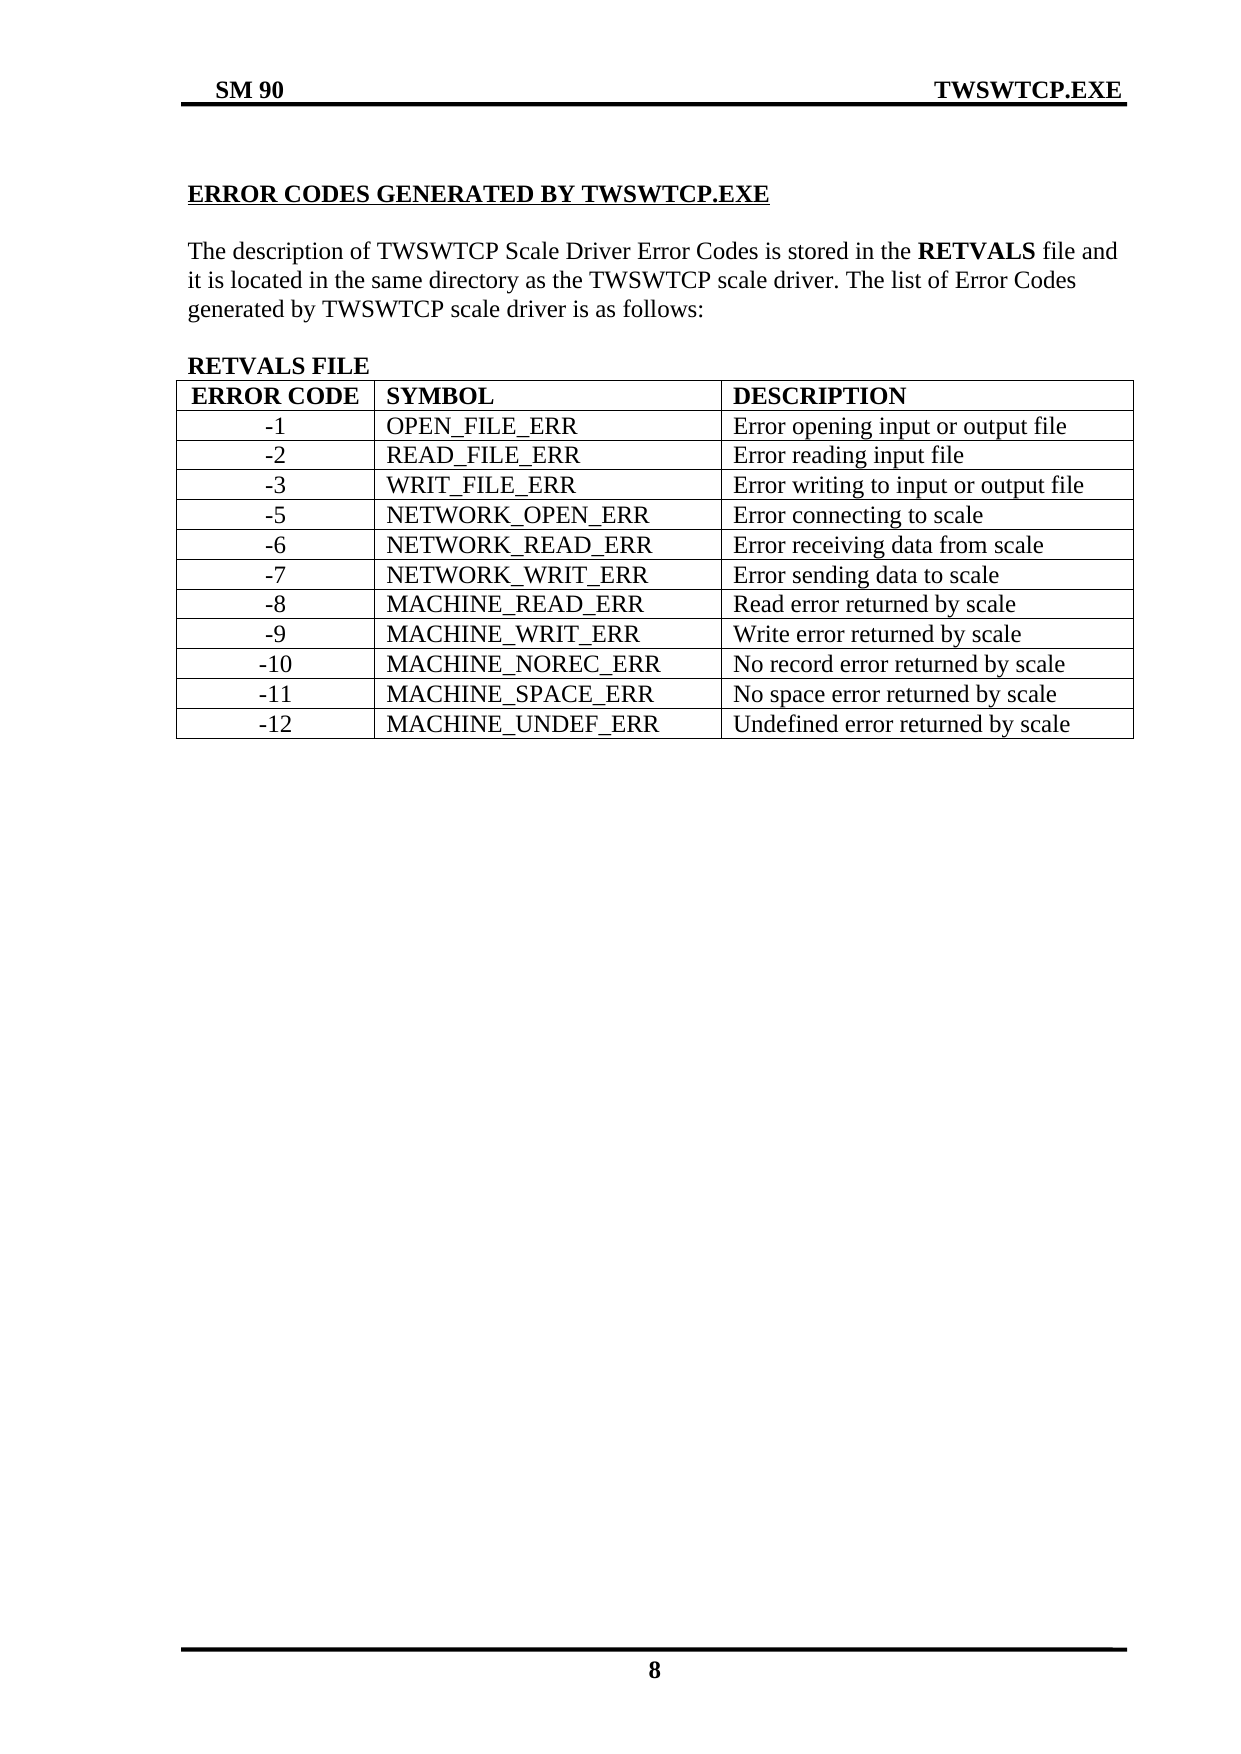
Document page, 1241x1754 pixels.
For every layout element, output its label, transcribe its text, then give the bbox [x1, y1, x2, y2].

table_cell NETWORK_OPEN_ERR [375, 500, 721, 529]
table_cell Write error returned by scale [722, 619, 1133, 648]
table_cell Error receiving data from scale [722, 530, 1133, 559]
text The description of TWSWTCP Scale Driver Error Codes is stored in the RETVALS file and it is located in the same directory as the TWSWTCP scale driver. The list of Error Codes generated by TWSWTCP scale driver is as follows: [187, 236, 1122, 322]
table_cell OPEN_FILE_ERR [375, 411, 721, 439]
table_header DESCRIPTION [722, 381, 1133, 410]
table_header ERROR CODE [177, 381, 374, 410]
table_cell NETWORK_READ_ERR [375, 530, 721, 559]
table_cell MACHINE_READ_ERR [375, 590, 721, 618]
table_cell -3 [177, 470, 374, 499]
subtitle ERROR CODES GENERATED BY TWSWTCP.EXE [187, 179, 1122, 207]
table_cell WRIT_FILE_ERR [375, 470, 721, 499]
table_cell -1 [177, 411, 374, 439]
table_cell -8 [177, 590, 374, 618]
table_cell -2 [177, 441, 374, 469]
table_cell MACHINE_UNDEF_ERR [375, 709, 721, 737]
table_cell MACHINE_SPACE_ERR [375, 679, 721, 708]
text RETVALS FILE [187, 351, 1122, 380]
table_header SYMBOL [375, 381, 721, 410]
table_cell Undefined error returned by scale [722, 709, 1133, 737]
table_cell -7 [177, 560, 374, 588]
table_cell No record error returned by scale [722, 649, 1133, 678]
table_cell -9 [177, 619, 374, 648]
table_cell Error opening input or output file [722, 411, 1133, 439]
table_cell MACHINE_WRIT_ERR [375, 619, 721, 648]
table_cell Error sending data to scale [722, 560, 1133, 588]
table_cell READ_FILE_ERR [375, 441, 721, 469]
table_cell NETWORK_WRIT_ERR [375, 560, 721, 588]
table_cell Read error returned by scale [722, 590, 1133, 618]
table_cell MACHINE_NOREC_ERR [375, 649, 721, 678]
table_cell -11 [177, 679, 374, 708]
table_cell -5 [177, 500, 374, 529]
table_cell No space error returned by scale [722, 679, 1133, 708]
table_cell Error writing to input or output file [722, 470, 1133, 499]
table_cell -6 [177, 530, 374, 559]
table_cell -10 [177, 649, 374, 678]
table_cell -12 [177, 709, 374, 737]
table_cell Error connecting to scale [722, 500, 1133, 529]
table_cell Error reading input file [722, 441, 1133, 469]
